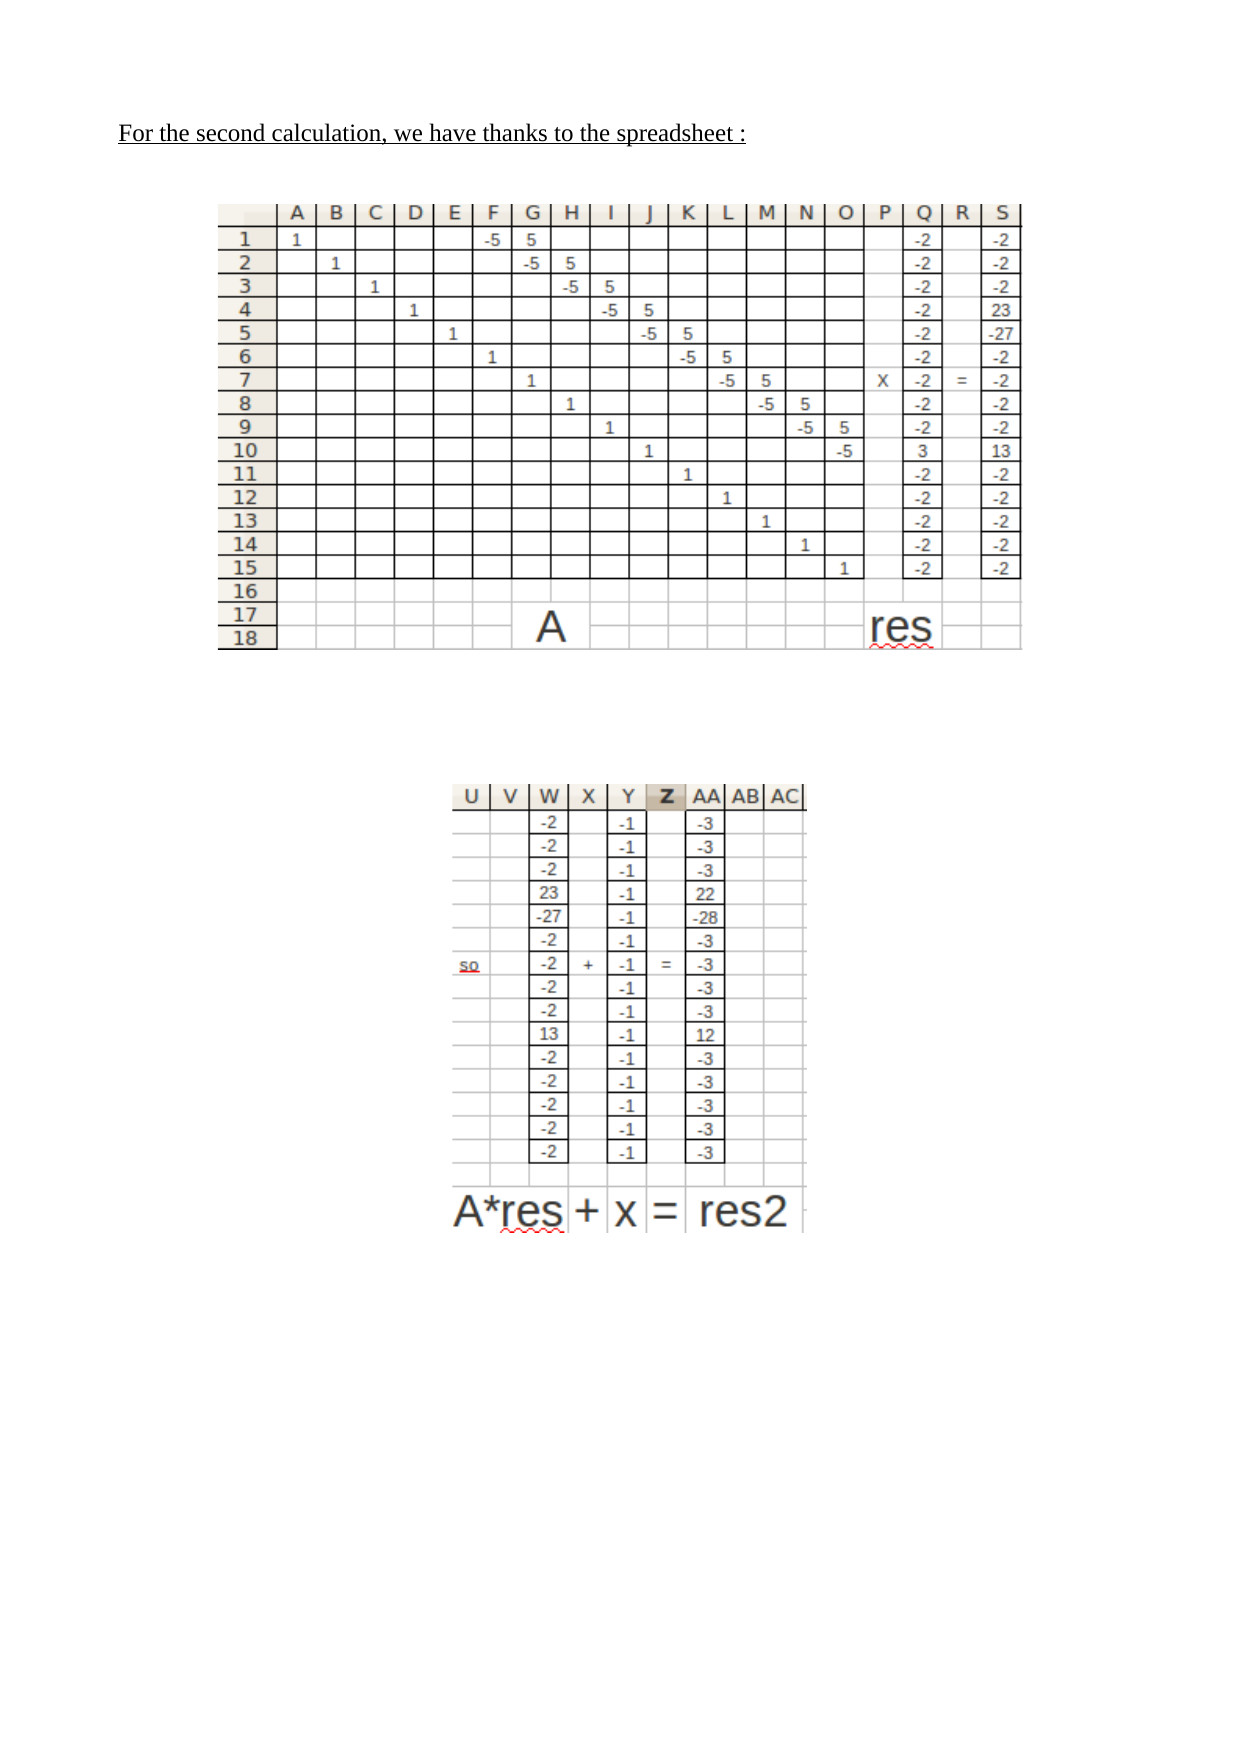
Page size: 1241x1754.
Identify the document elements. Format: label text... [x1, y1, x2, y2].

picture [217, 204, 1023, 650]
picture [452, 784, 807, 1233]
text For the second calculation, we have thanks to the spreadsheet : [118, 118, 1122, 147]
